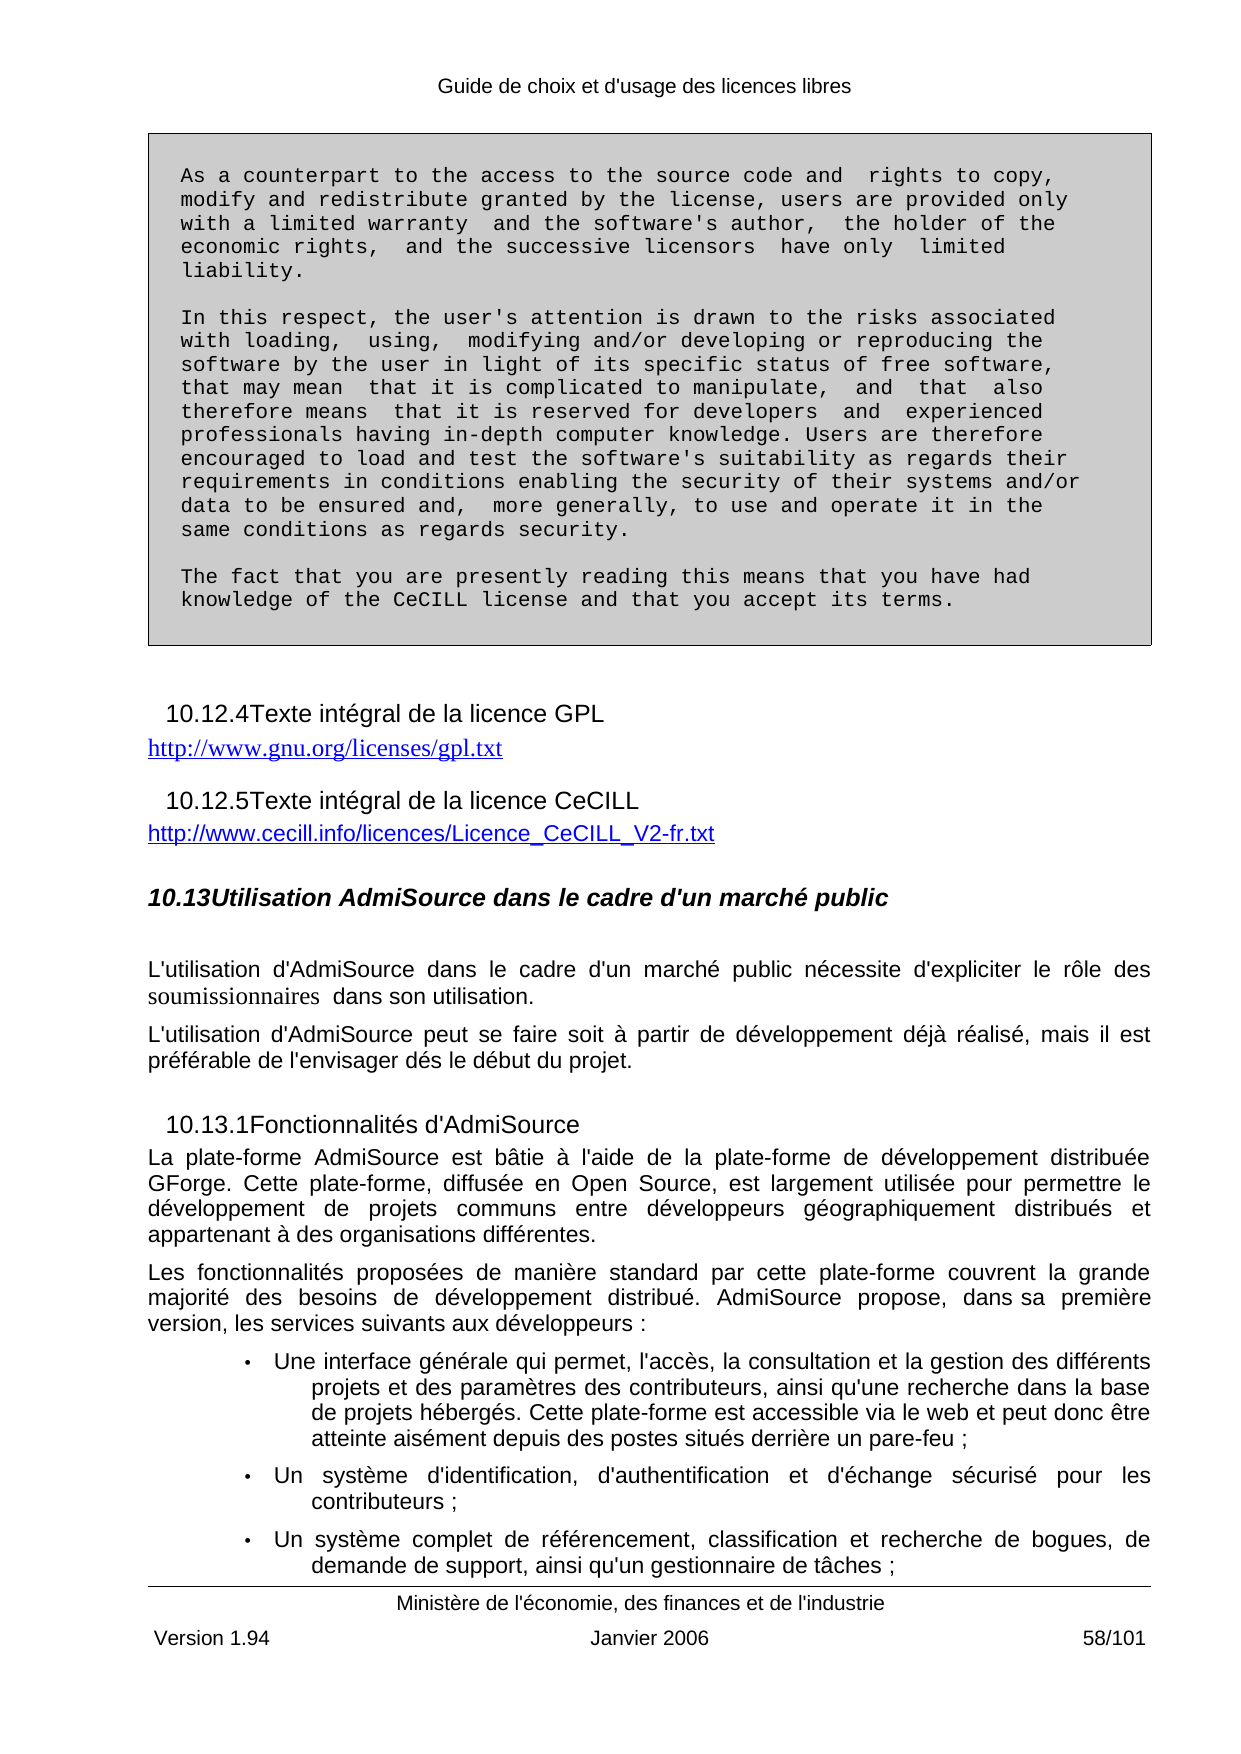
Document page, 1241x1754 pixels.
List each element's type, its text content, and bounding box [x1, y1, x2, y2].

subtitle Fonctionnalités d'AdmiSource [165, 1111, 1151, 1139]
list Un système complet de référencement, classification et recherche de bogues, de demande de support, ainsi qu'un gestionnaire de tâches ; [244, 1527, 1151, 1578]
text As a counterpart to the access to the source code and rights to copy, [149, 134, 1151, 156]
text data to be ensured and, more generally, to use and operate it in the [149, 462, 1151, 486]
text that may mean that it is complicated to manipulate, and that also [149, 345, 1151, 368]
text knowledge of the CeCILL license and that you accept its terms. [149, 557, 1151, 645]
text same conditions as regards security. [149, 486, 1151, 509]
text modify and redistribute granted by the license, users are provided only [149, 156, 1151, 180]
list Un système d'identification, d'authentification et d'échange sécurisé pour les contributeurs ; [244, 1463, 1151, 1514]
text professionals having in-depth computer knowledge. Users are therefore [149, 392, 1151, 415]
text http://www.gnu.org/licenses/gpl.txt [148, 734, 1151, 762]
list Une interface générale qui permet, l'accès, la consultation et la gestion des différents projets et des paramètres des contributeurs, ainsi qu'une recherche dans la base de projets hébergés. Cette plate-forme est accessible via le web et peut donc être atteinte aisément depuis des postes situés derrière un pare-feu ; [244, 1349, 1151, 1451]
text encouraged to load and test the software's suitability as regards their [149, 415, 1151, 439]
text economic rights, and the successive licensors have only limited [149, 203, 1151, 227]
text L'utilisation d'AdmiSource peut se faire soit à partir de développement déjà réalisé, mais il est préférable de l'envisager dés le début du projet. [148, 1022, 1151, 1073]
text L'utilisation d'AdmiSource dans le cadre d'un marché public nécessite d'expliciter le rôle des soumissionnaires dans son utilisation. [148, 956, 1151, 1010]
subtitle Texte intégral de la licence CeCILL [165, 787, 1151, 815]
text La plate-forme AdmiSource est bâtie à l'aide de la plate-forme de développement distribuée GForge. Cette plate-forme, diffusée en Open Source, est largement utilisée pour permettre le développement de projets communs entre développeurs géographiquement distribués et appartenant à des organisations différentes. [148, 1145, 1151, 1247]
text with a limited warranty and the software's author, the holder of the [149, 180, 1151, 203]
text with loading, using, modifying and/or developing or reproducing the [149, 298, 1151, 321]
text In this respect, the user's attention is drawn to the risks associated [149, 274, 1151, 298]
subtitle Utilisation AdmiSource dans le cadre d'un marché public [148, 884, 1151, 912]
text http://www.cecill.info/licences/Licence_CeCILL_V2-fr.txt [148, 821, 1151, 847]
text software by the user in light of its specific status of free software, [149, 321, 1151, 345]
text Les fonctionnalités proposées de manière standard par cette plate-forme couvrent la grande majorité des besoins de développement distribué. AdmiSource propose, dans sa première version, les services suivants aux développeurs : [148, 1259, 1151, 1336]
text The fact that you are presently reading this means that you have had [149, 533, 1151, 557]
text therefore means that it is reserved for developers and experienced [149, 368, 1151, 392]
text liability. [149, 227, 1151, 251]
subtitle Texte intégral de la licence GPL [165, 700, 1151, 728]
text requirements in conditions enabling the security of their systems and/or [149, 439, 1151, 462]
